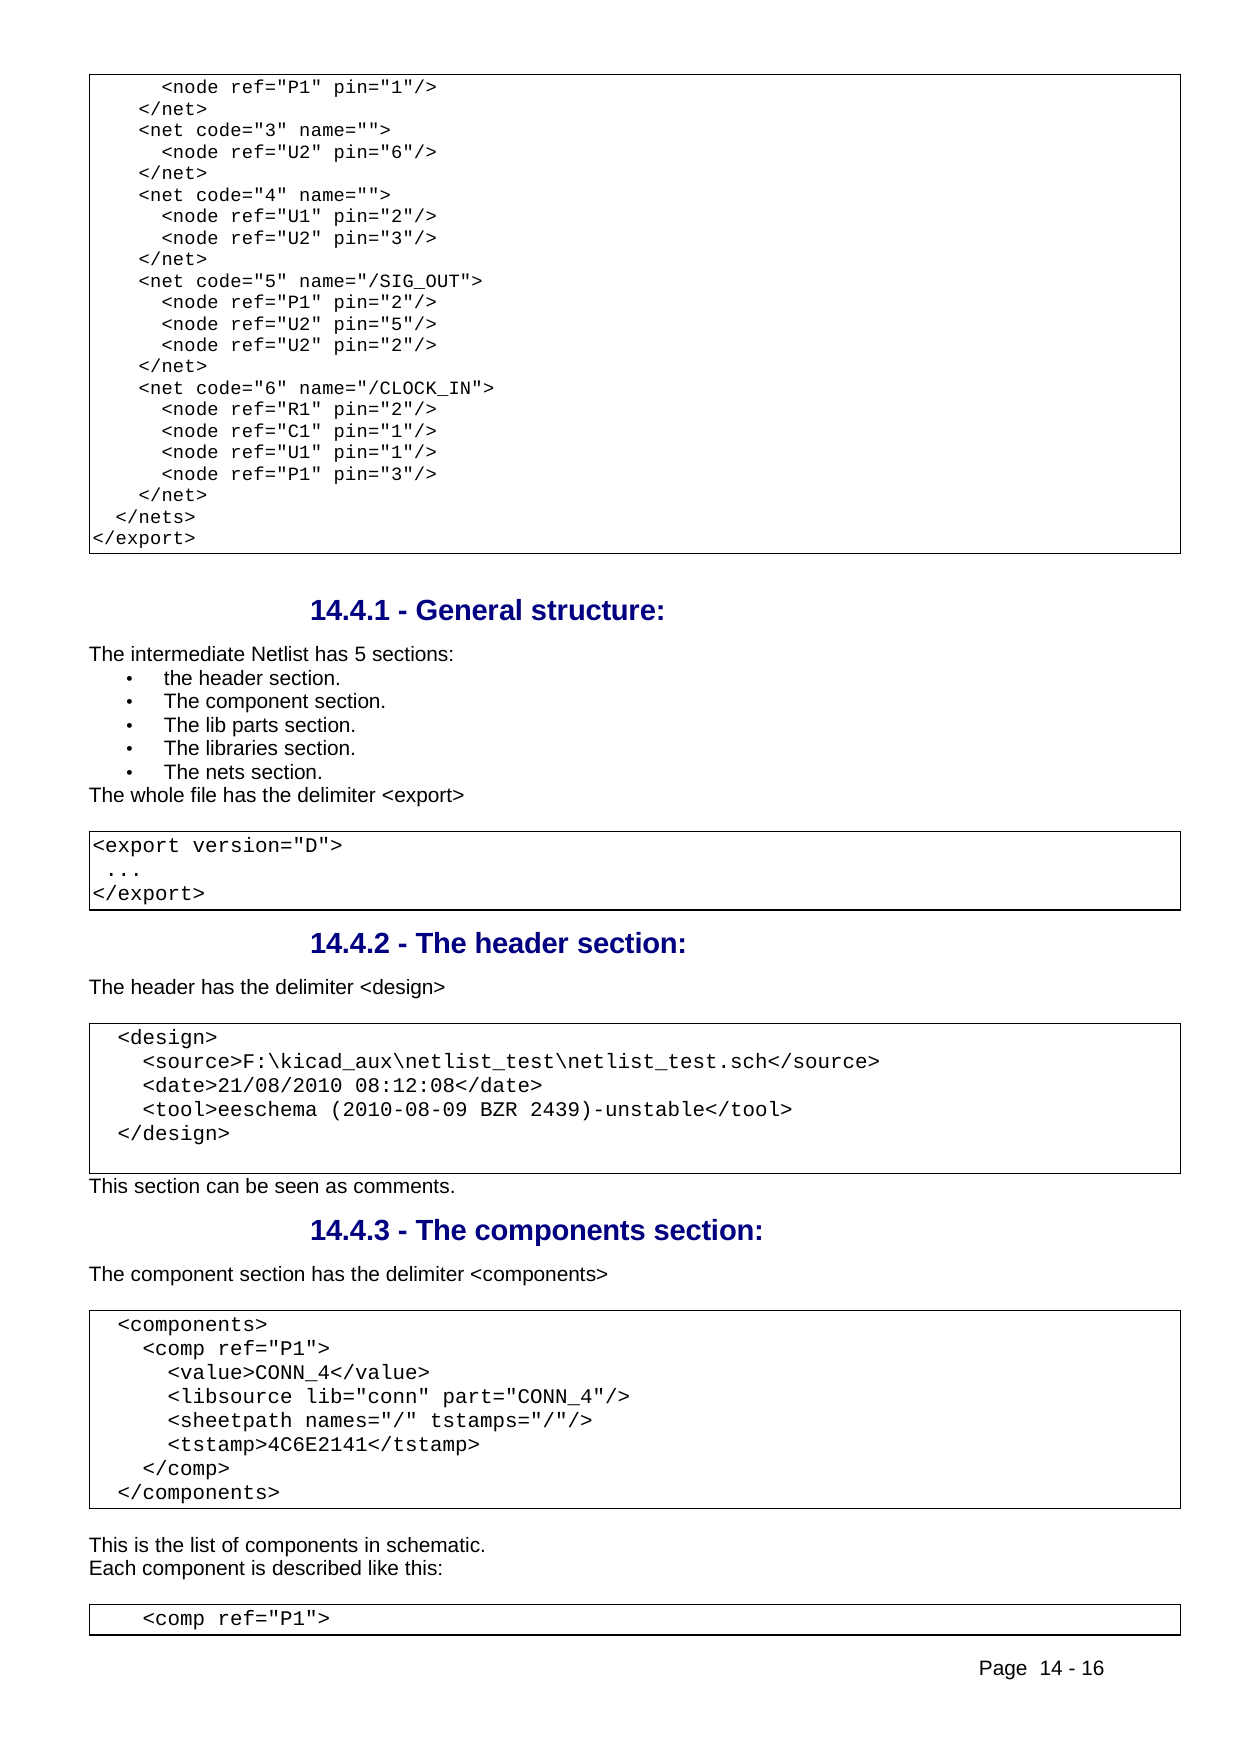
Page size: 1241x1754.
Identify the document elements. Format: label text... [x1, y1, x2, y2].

subtitle The header section: [236, 927, 1181, 959]
list the header section. [126, 666, 1181, 689]
text </design> [90, 1118, 1180, 1146]
text </components> [90, 1478, 1180, 1508]
text <node ref="R1" pin="2"/> [90, 396, 1180, 417]
text This is the list of components in schematic. [88, 1533, 1181, 1557]
text </net> [90, 160, 1180, 181]
text <sheetpath names="/" tstamps="/"/> [90, 1406, 1180, 1430]
text <node ref="U2" pin="5"/> [90, 310, 1180, 331]
text </net> [90, 246, 1180, 267]
text <tstamp>4C6E2141</tstamp> [90, 1430, 1180, 1454]
text </net> [90, 353, 1180, 374]
text <export version="D"> [90, 832, 1180, 855]
text <node ref="U1" pin="2"/> [90, 203, 1180, 224]
text ... [90, 855, 1180, 879]
text </export> [90, 524, 1180, 553]
text This section can be seen as comments. [88, 1174, 1181, 1198]
list The nets section. [126, 760, 1181, 784]
text The component section has the delimiter <components> [88, 1263, 1181, 1286]
text <design> [90, 1024, 1180, 1047]
list The lib parts section. [126, 713, 1181, 737]
text <comp ref="P1"> [90, 1334, 1180, 1358]
text <source>F:\kicad_aux\netlist_test\netlist_test.sch</source> [90, 1047, 1180, 1071]
text </net> [90, 482, 1180, 503]
text <node ref="U1" pin="1"/> [90, 439, 1180, 460]
text <net code="4" name=""> [90, 181, 1180, 203]
text </nets> [90, 503, 1180, 524]
text <node ref="U2" pin="2"/> [90, 331, 1180, 353]
text <libsource lib="conn" part="CONN_4"/> [90, 1382, 1180, 1406]
text </net> [90, 95, 1180, 117]
text Each component is described like this: [88, 1557, 1181, 1580]
text <net code="5" name="/SIG_OUT"> [90, 267, 1180, 288]
subtitle General structure: [236, 594, 1181, 626]
subtitle The components section: [236, 1214, 1181, 1247]
list The component section. [126, 689, 1181, 713]
text </export> [90, 879, 1180, 909]
text <node ref="P1" pin="2"/> [90, 288, 1180, 310]
text <net code="3" name=""> [90, 117, 1180, 138]
text </comp> [90, 1454, 1180, 1478]
text <node ref="P1" pin="3"/> [90, 460, 1180, 482]
text <tool>eeschema (2010-08-09 BZR 2439)-unstable</tool> [90, 1094, 1180, 1118]
text <date>21/08/2010 08:12:08</date> [90, 1071, 1180, 1094]
text The intermediate Netlist has 5 sections: [88, 642, 1181, 666]
text <node ref="C1" pin="1"/> [90, 417, 1180, 439]
text <value>CONN_4</value> [90, 1358, 1180, 1382]
text <components> [90, 1311, 1180, 1334]
text <node ref="P1" pin="1"/> [90, 75, 1180, 95]
list The libraries section. [126, 737, 1181, 760]
text <node ref="U2" pin="6"/> [90, 138, 1180, 160]
text The whole file has the delimiter <export> [88, 784, 1181, 807]
text <comp ref="P1"> [90, 1605, 1180, 1634]
text <net code="6" name="/CLOCK_IN"> [90, 374, 1180, 396]
text The header has the delimiter <design> [88, 976, 1181, 999]
text <node ref="U2" pin="3"/> [90, 224, 1180, 246]
